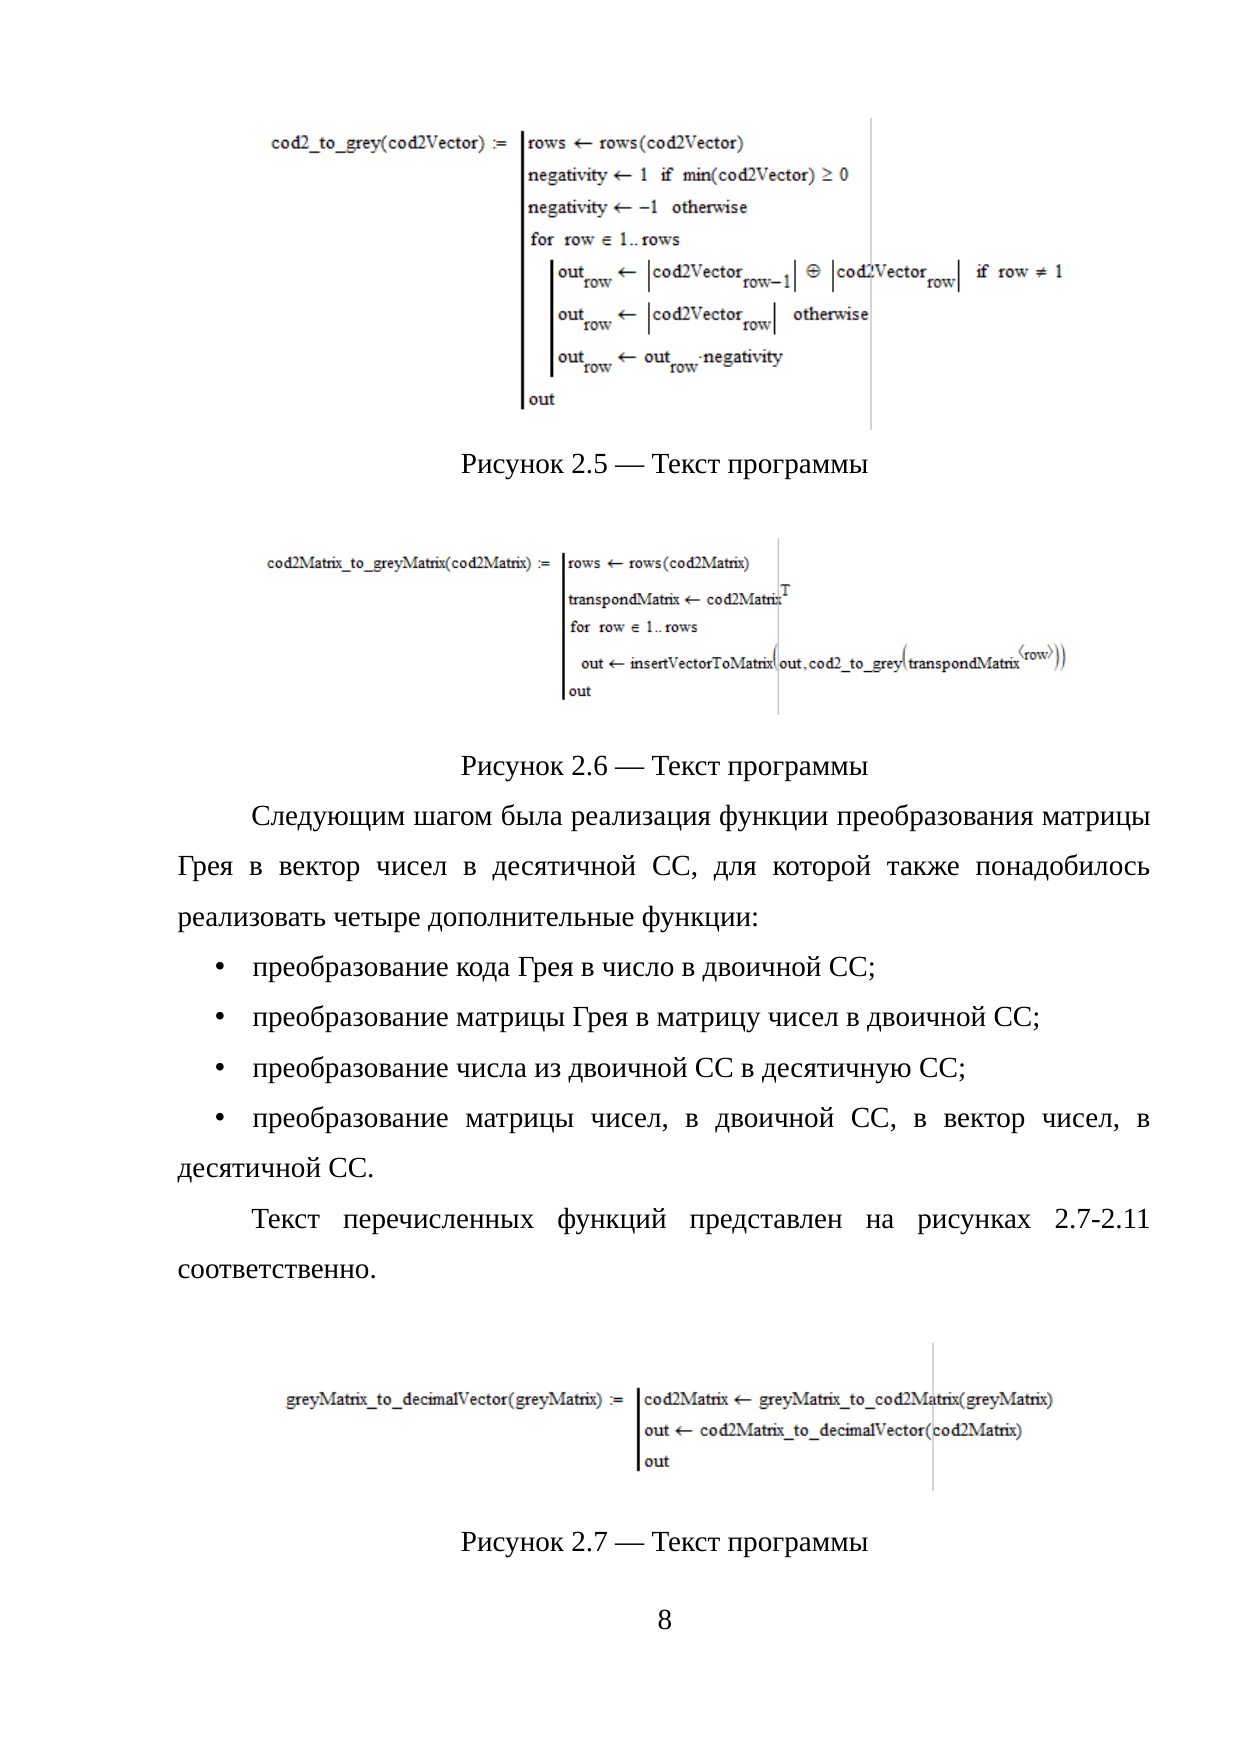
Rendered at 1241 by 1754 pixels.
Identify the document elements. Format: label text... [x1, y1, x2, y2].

list преобразование кода Грея в число в двоичной СС; [177, 949, 1152, 983]
list преобразование матрицы чисел, в двоичной СС, в вектор чисел, в десятичной СС. [177, 1100, 1152, 1184]
list преобразование числа из двоичной СС в десятичную СС; [177, 1050, 1152, 1083]
text Рисунок 2.6 — Текст программы [177, 496, 1152, 781]
picture [251, 118, 1078, 430]
text Следующим шагом была реализация функции преобразования матрицы Грея в вектор чисел в десятичной СС, для которой также понадобилось реализовать четыре дополнительные функции: [177, 798, 1152, 932]
picture [251, 538, 1078, 715]
text Текст перечисленных функций представлен на рисунках 2.7-2.11 соответственно. [177, 1201, 1152, 1285]
text Рисунок 2.5 — Текст программы [177, 118, 1152, 480]
text Рисунок 2.7 — Текст программы [177, 1302, 1152, 1558]
list преобразование матрицы Грея в матрицу чисел в двоичной СС; [177, 999, 1152, 1033]
picture [251, 1343, 1078, 1491]
